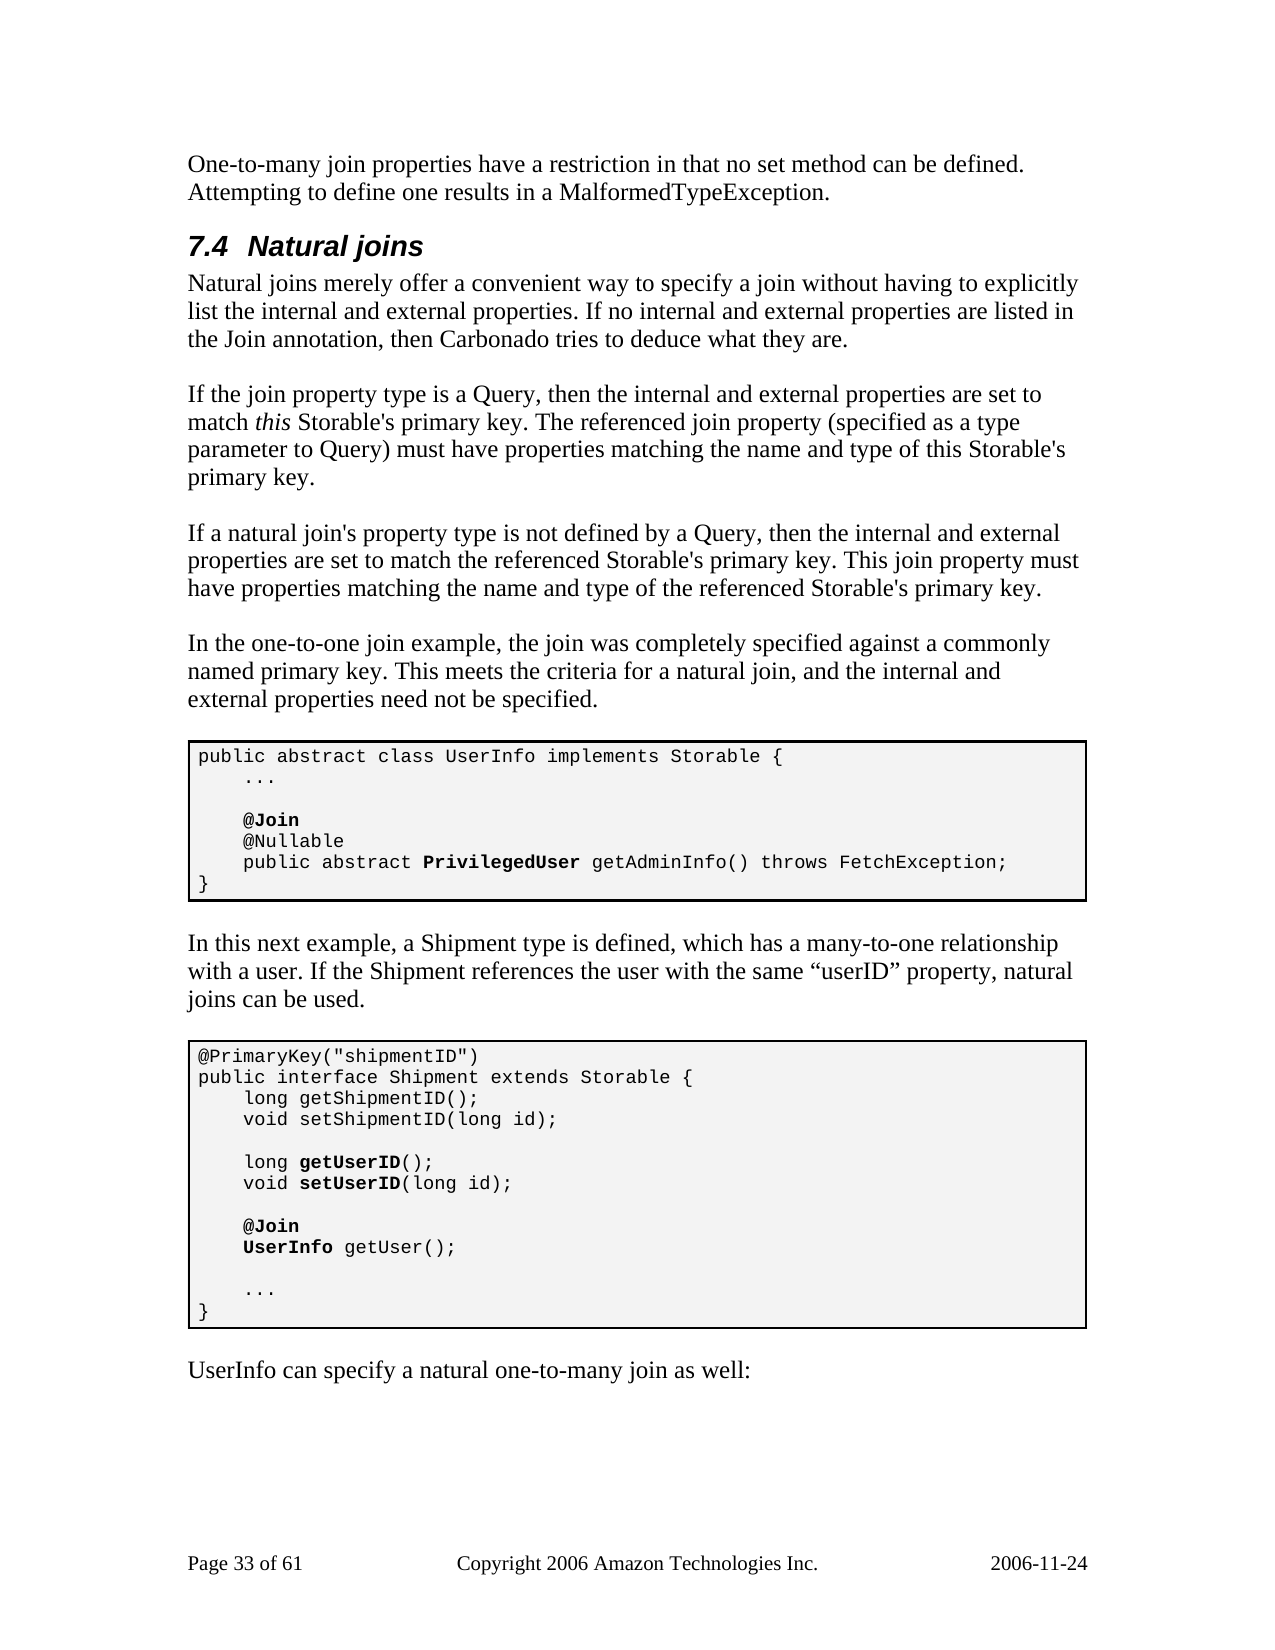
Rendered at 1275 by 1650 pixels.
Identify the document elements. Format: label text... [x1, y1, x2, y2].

text void setShipmentID(long id); [190, 1104, 1085, 1125]
text One-to-many join properties have a restriction in that no set method can be defined. Attempting to define one results in a MalformedTypeException. [187, 150, 1087, 205]
text UserInfo can specify a natural one-to-many join as well: [187, 1357, 1087, 1384]
text In the one-to-one join example, the join was completely specified against a commonly named primary key. This meets the criteria for a natural join, and the internal and external properties need not be specified. [187, 629, 1087, 713]
text In this next example, a Shipment type is defined, which has a many-to-one relationship with a user. If the Shipment references the user with the same “userID” property, natural joins can be used. [187, 929, 1087, 1012]
text If the join property type is a Query, then the internal and external properties are set to match this Storable's primary key. The referenced join property (specified as a type parameter to Query) must have properties matching the name and type of this Storable's primary key. [187, 380, 1087, 491]
text public abstract class UserInfo implements Storable { [190, 743, 1085, 762]
text public abstract PrivilegedUser getAdminInfo() throws FetchException; [190, 847, 1085, 868]
text long getShipmentID(); [190, 1083, 1085, 1104]
text @Join [190, 804, 1085, 825]
text If a natural join's property type is not defined by a Query, then the internal and external properties are set to match the referenced Storable's primary key. This join property must have properties matching the name and type of the referenced Storable's primary key. [187, 519, 1087, 602]
subtitle Natural joins [187, 230, 1087, 263]
text void setUserID(long id); [190, 1168, 1085, 1189]
text ... [190, 1274, 1085, 1295]
text } [190, 868, 1085, 899]
text Natural joins merely offer a convenient way to specify a join without having to explicitly list the internal and external properties. If no internal and external properties are listed in the Join annotation, then Carbonado tries to deduce what they are. [187, 269, 1087, 352]
text ... [190, 762, 1085, 783]
text @Nullable [190, 825, 1085, 847]
text } [190, 1295, 1085, 1327]
text long getUserID(); [190, 1146, 1085, 1168]
text public interface Shipment extends Storable { [190, 1061, 1085, 1083]
text @PrimaryKey("shipmentID") [190, 1042, 1085, 1061]
text UserInfo getUser(); [190, 1231, 1085, 1253]
text @Join [190, 1210, 1085, 1231]
